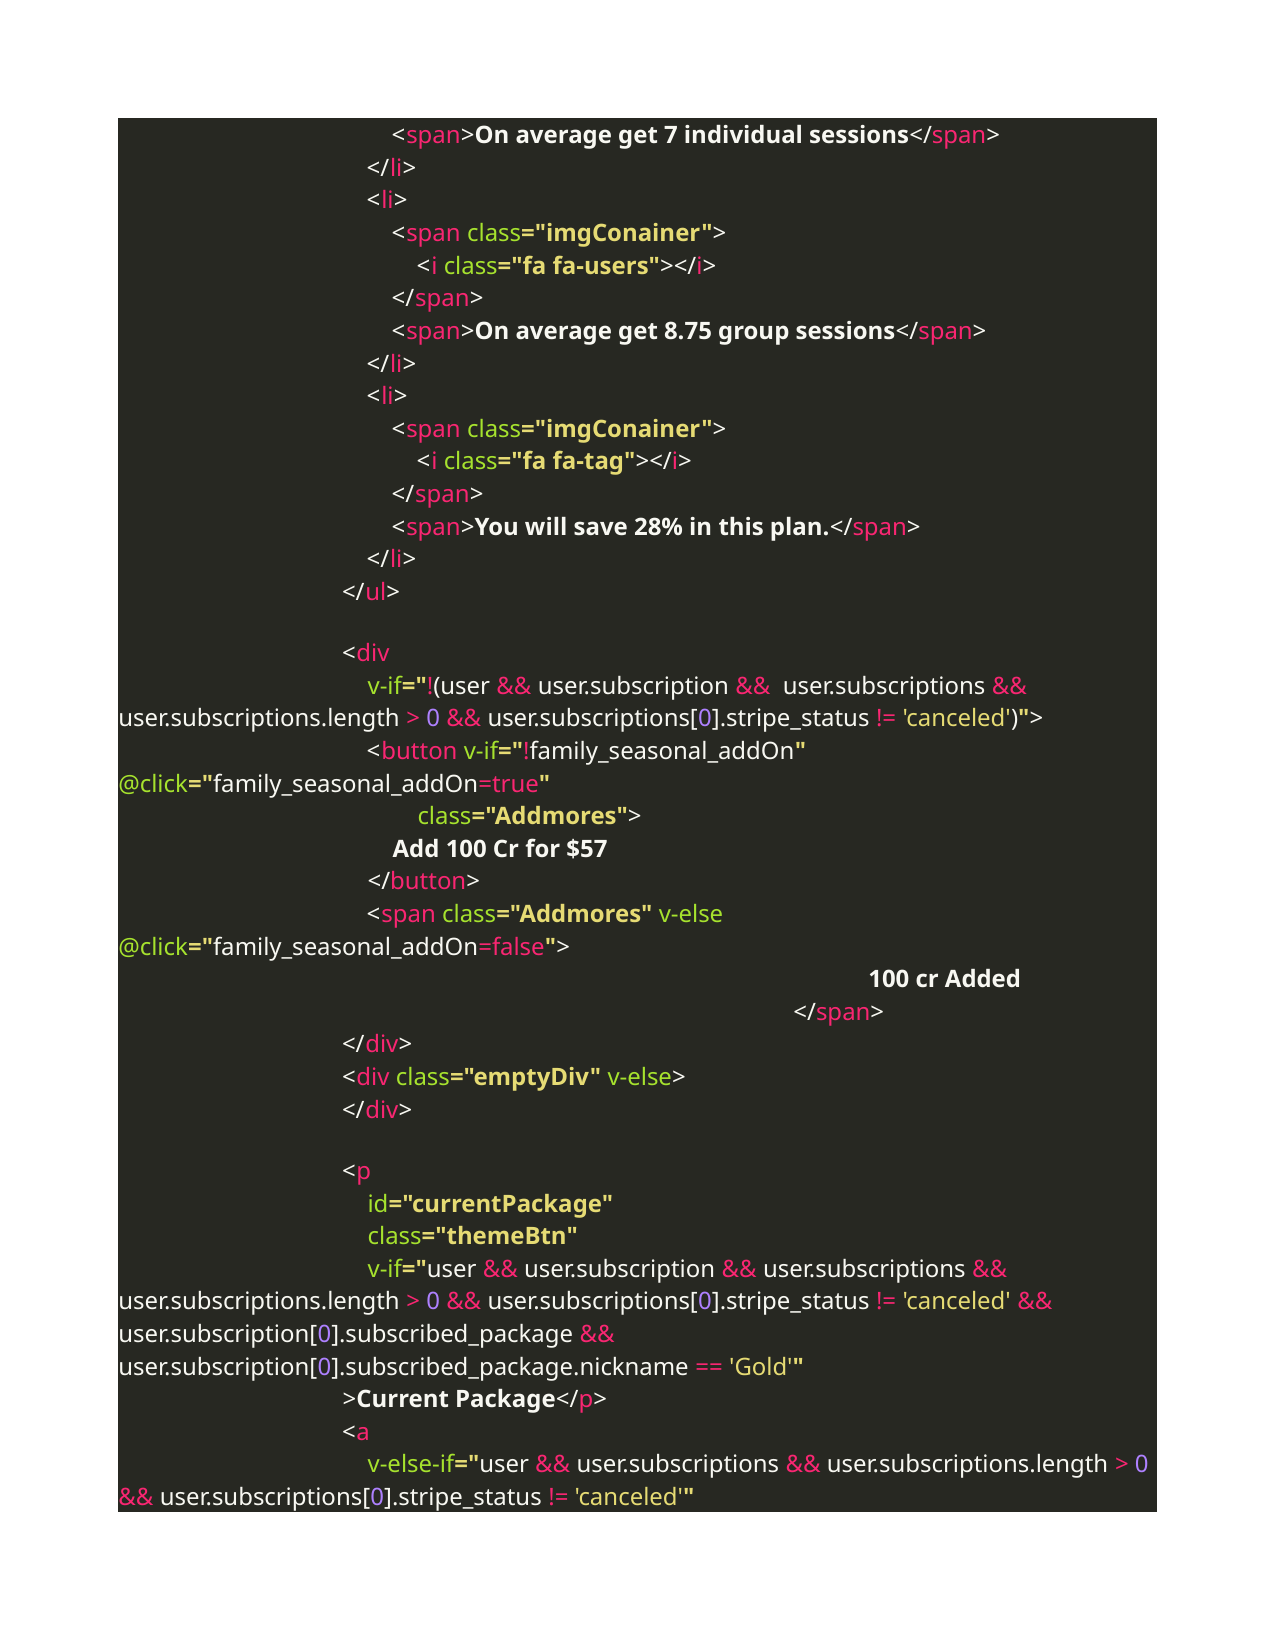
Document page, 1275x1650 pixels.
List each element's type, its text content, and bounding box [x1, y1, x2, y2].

text <span>On average get 7 individual sessions</span> </li> <li> <span class="imgConainer"> <i class="fa fa-users"></i> </span> <span>On average get 8.75 group sessions</span> </li> <li> <span class="imgConainer"> <i class="fa fa-tag"></i> </span> <span>You will save 28% in this plan.</span> </li> </ul> <div v-if="!(user && user.subscription && user.subscriptions && user.subscriptions.length > 0 && user.subscriptions[0].stripe_status != 'canceled')"> <button v-if="!family_seasonal_addOn" @click="family_seasonal_addOn=true" class="Addmores"> Add 100 Cr for $57 </button> <span class="Addmores" v-else @click="family_seasonal_addOn=false"> 100 cr Added </span> </div> <div class="emptyDiv" v-else> </div> <p id="currentPackage" class="themeBtn" v-if="user && user.subscription && user.subscriptions && user.subscriptions.length > 0 && user.subscriptions[0].stripe_status != 'canceled' && user.subscription[0].subscribed_package && user.subscription[0].subscribed_package.nickname == 'Gold'" >Current Package</p> <a v-else-if="user && user.subscriptions && user.subscriptions.length > 0 && user.subscriptions[0].stripe_status != 'canceled'" [118, 118, 1157, 1512]
